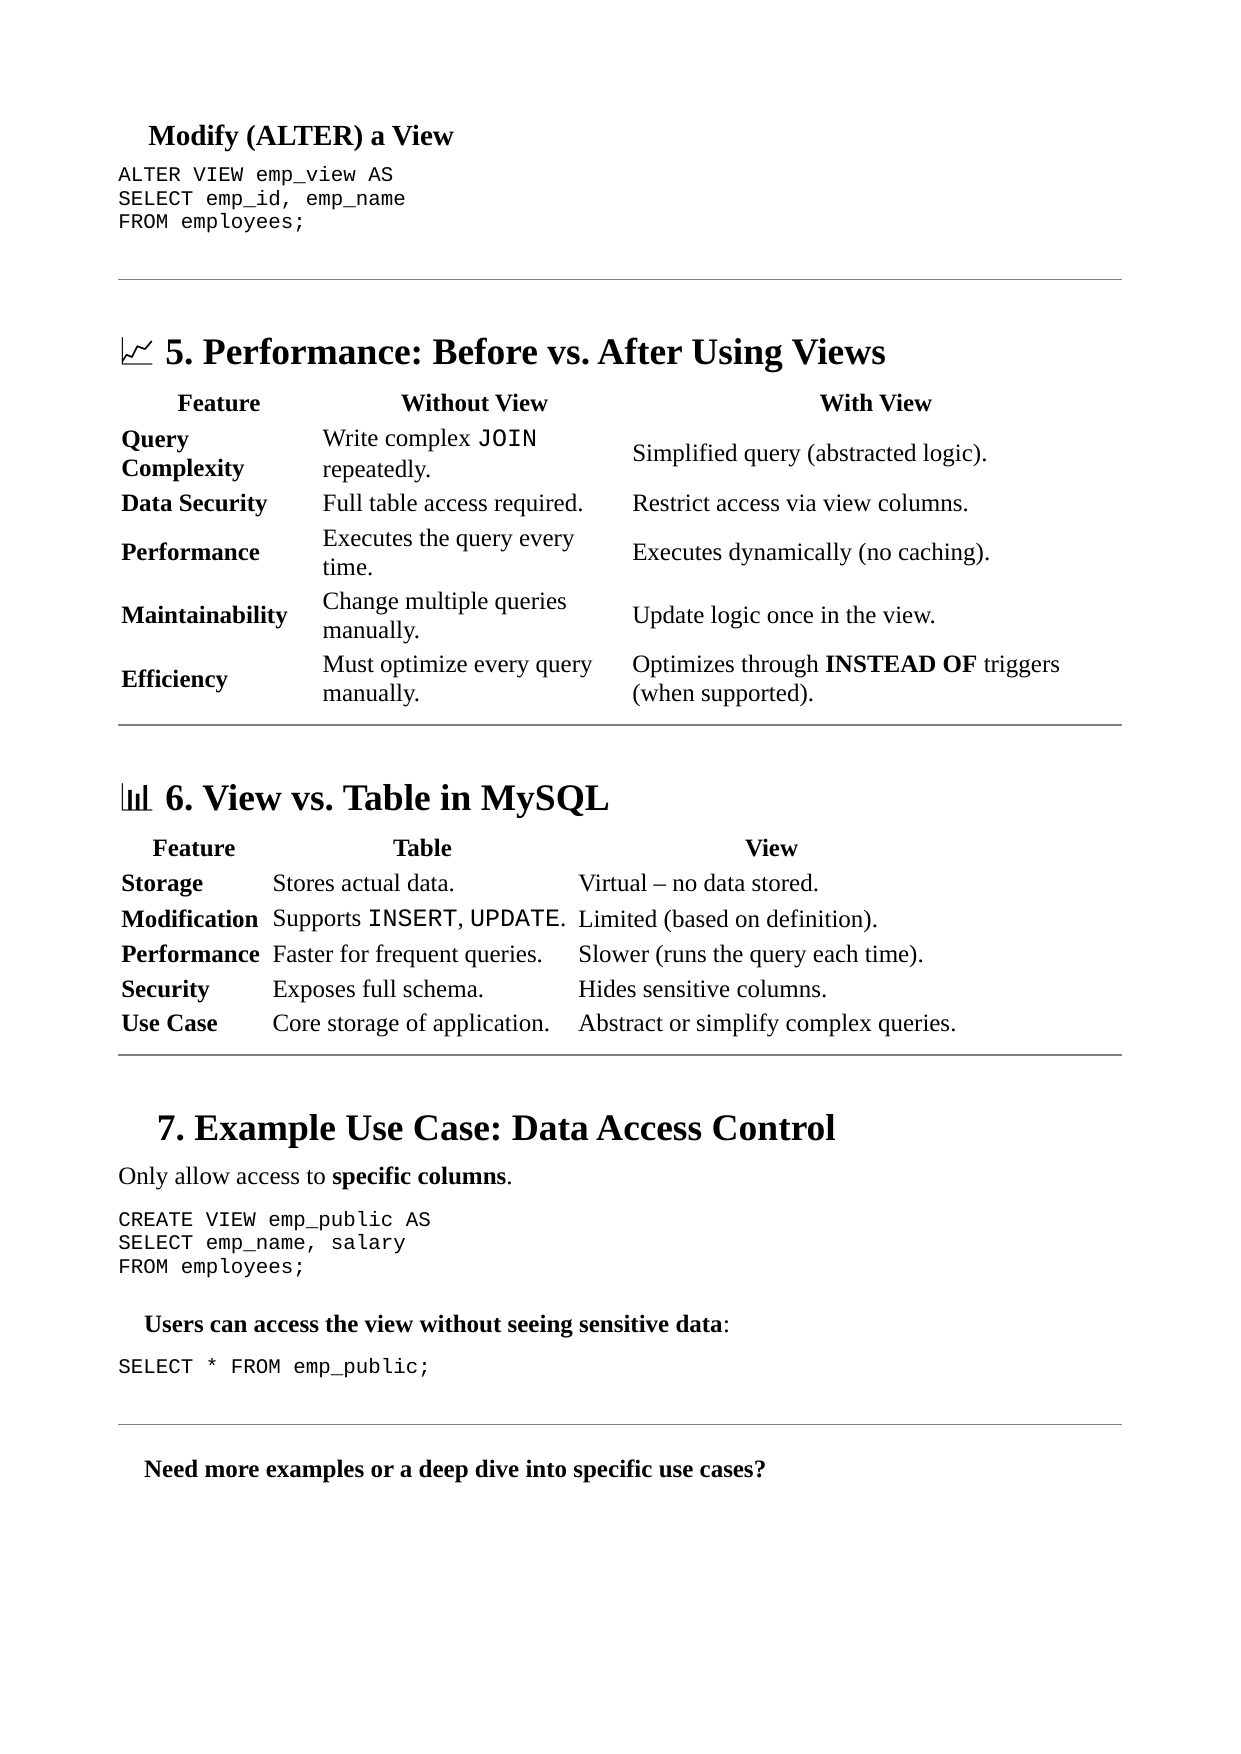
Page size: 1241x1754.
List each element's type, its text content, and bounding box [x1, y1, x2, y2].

table_cell Efficiency [118, 647, 319, 710]
table_cell Must optimize every query manually. [320, 647, 629, 710]
table_cell Optimizes through INSTEAD OF triggers (when supported). [629, 647, 1122, 710]
text FROM employees; [118, 1256, 1122, 1279]
table_cell Performance [118, 520, 319, 583]
table_cell Update logic once in the view. [629, 583, 1122, 647]
table_cell Modification [118, 900, 269, 936]
text ALTER VIEW emp_view AS [118, 164, 1122, 188]
table_header Feature [118, 385, 319, 420]
table_header Feature [118, 831, 269, 865]
table_cell Simplified query (abstracted logic). [629, 420, 1122, 485]
table_cell Write complex JOIN repeatedly. [320, 420, 629, 485]
table_cell Exposes full schema. [269, 971, 575, 1006]
table_cell Supports INSERT, UPDATE. [269, 900, 575, 936]
text ✅ Users can access the view without seeing sensitive data: [118, 1309, 1122, 1338]
table_cell Change multiple queries manually. [320, 583, 629, 647]
table_cell Restrict access via view columns. [629, 485, 1122, 520]
table_cell Executes the query every time. [320, 520, 629, 583]
table_header With View [629, 385, 1122, 420]
subtitle 📊 6. View vs. Table in MySQL [118, 775, 1122, 818]
table_cell Full table access required. [320, 485, 629, 520]
table_cell Stores actual data. [269, 865, 575, 900]
table_cell Query Complexity [118, 420, 319, 485]
table_cell Slower (runs the query each time). [575, 936, 968, 971]
table_header View [575, 831, 968, 865]
table_cell Faster for frequent queries. [269, 936, 575, 971]
table_cell Virtual – no data stored. [575, 865, 968, 900]
subtitle 🧪 7. Example Use Case: Data Access Control [118, 1105, 1122, 1148]
text SELECT * FROM emp_public; [118, 1357, 1122, 1380]
table_cell Security [118, 971, 269, 1006]
text CREATE VIEW emp_public AS [118, 1208, 1122, 1232]
table_cell Limited (based on definition). [575, 900, 968, 936]
subtitle 📈 5. Performance: Before vs. After Using Views [118, 330, 1122, 373]
table_cell Data Security [118, 485, 319, 520]
table_cell Hides sensitive columns. [575, 971, 968, 1006]
table_header Without View [320, 385, 629, 420]
text SELECT emp_name, salary [118, 1232, 1122, 1256]
table_cell Storage [118, 865, 269, 900]
table_cell Core storage of application. [269, 1006, 575, 1040]
text 💡 Need more examples or a deep dive into specific use cases? [118, 1454, 1122, 1483]
table_cell Abstract or simplify complex queries. [575, 1006, 968, 1040]
table_cell Performance [118, 936, 269, 971]
table_header Table [269, 831, 575, 865]
table_cell Use Case [118, 1006, 269, 1040]
text SELECT emp_id, emp_name [118, 188, 1122, 211]
table_cell Maintainability [118, 583, 319, 647]
text Only allow access to specific columns. [118, 1161, 1122, 1190]
subtitle ✅ Modify (ALTER) a View [118, 118, 1122, 152]
table_cell Executes dynamically (no caching). [629, 520, 1122, 583]
text FROM employees; [118, 211, 1122, 235]
